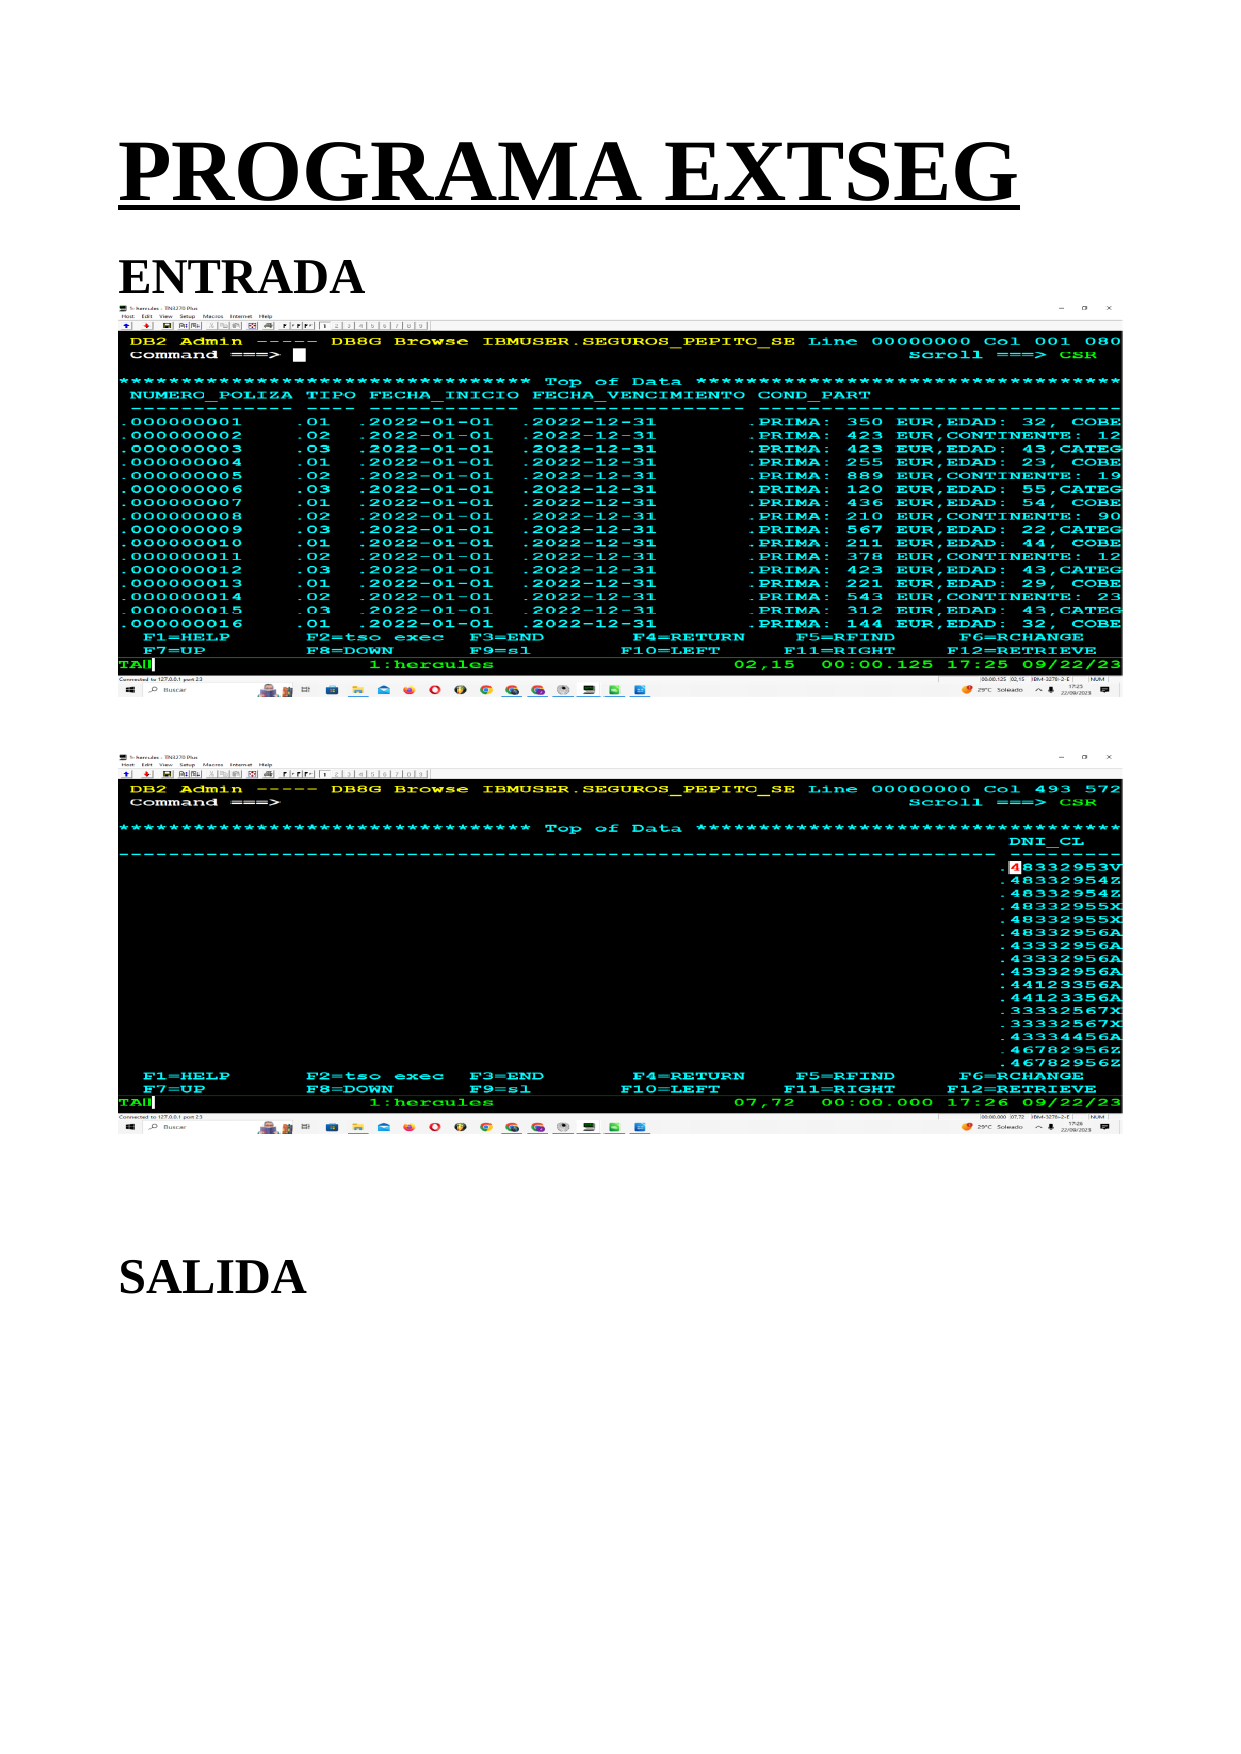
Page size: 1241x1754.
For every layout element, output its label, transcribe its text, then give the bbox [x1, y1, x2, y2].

text PROGRAMA EXTSEG [118, 118, 1122, 219]
text SALIDA [118, 1247, 1122, 1305]
text ENTRADA [118, 247, 1122, 304]
